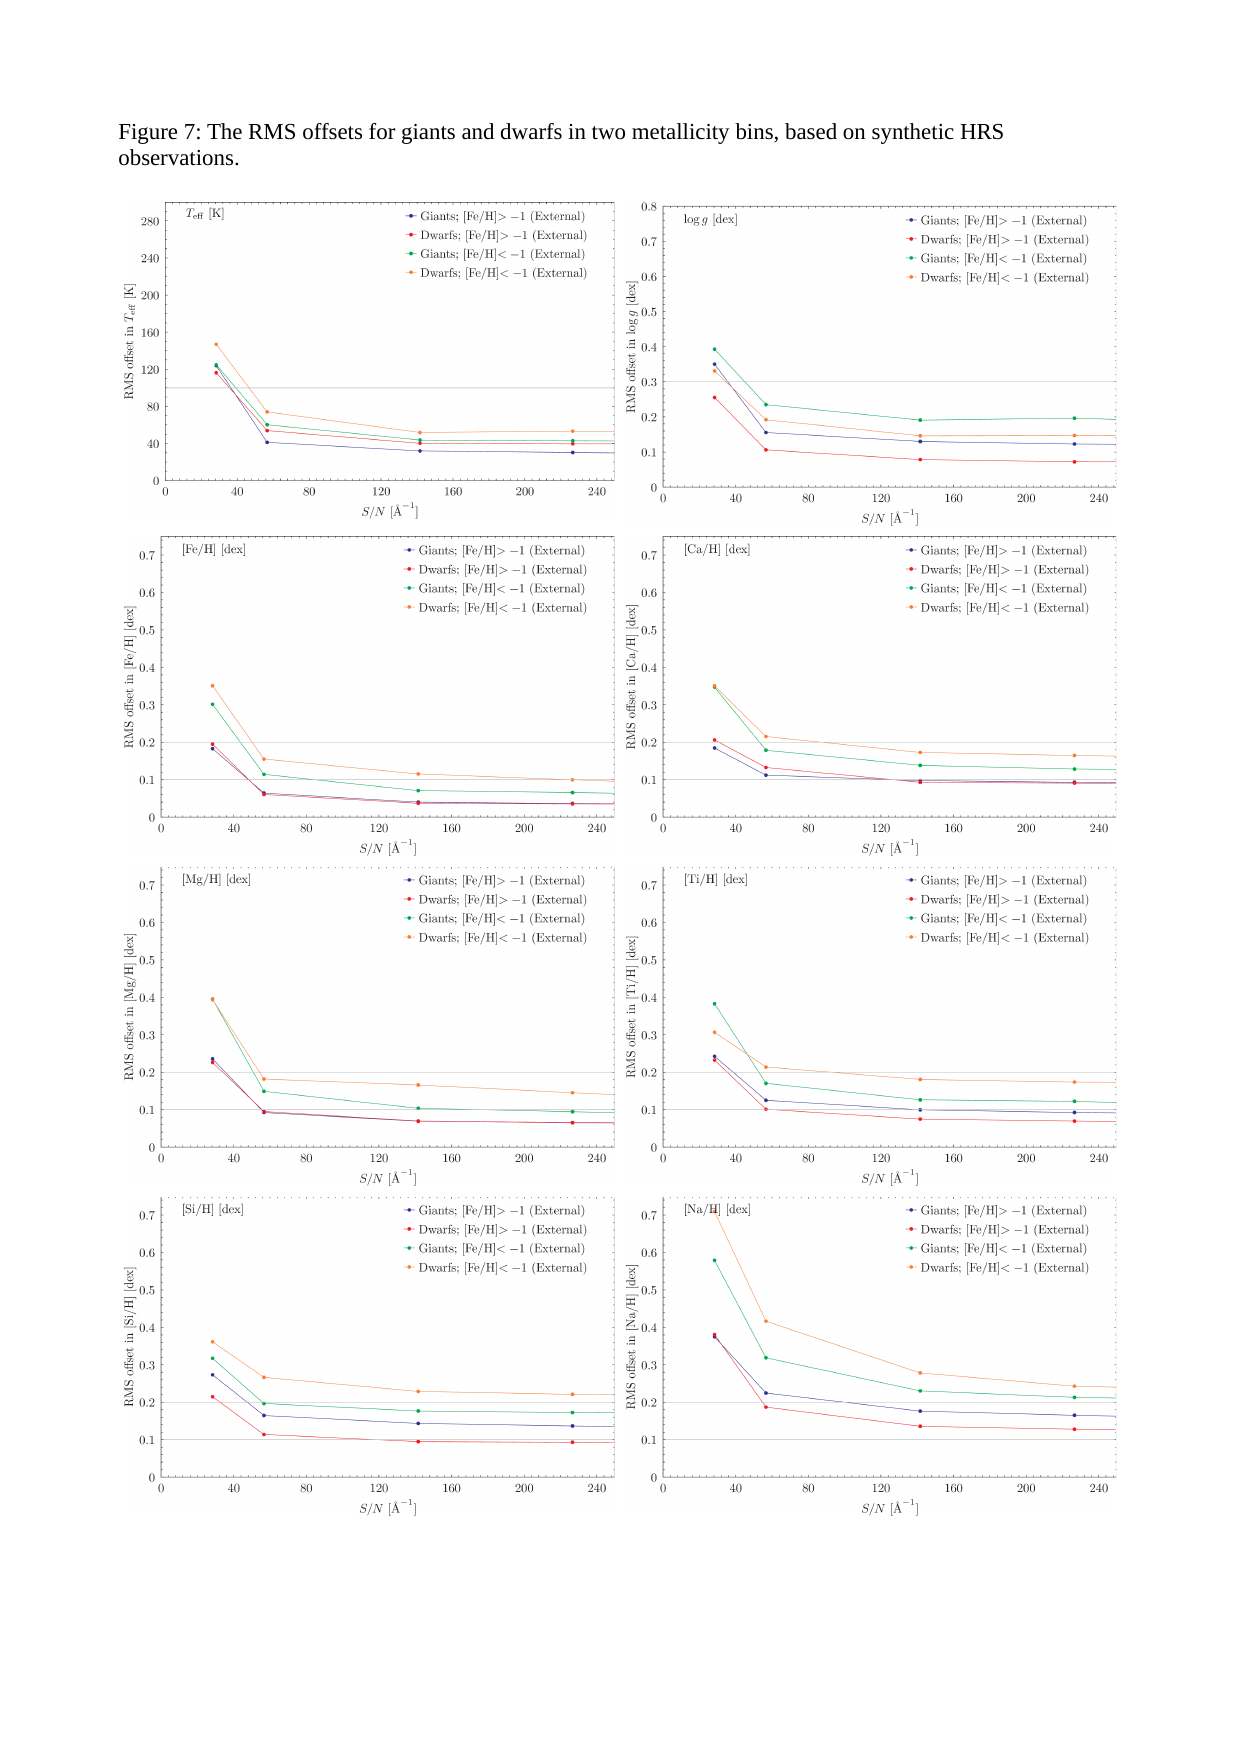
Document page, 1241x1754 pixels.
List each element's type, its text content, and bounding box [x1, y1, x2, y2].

table_cell [118, 861, 620, 1191]
table_header [118, 197, 620, 531]
picture [123, 867, 615, 1186]
table_cell [118, 531, 620, 861]
table_cell [620, 861, 1122, 1191]
picture [625, 867, 1117, 1186]
picture [625, 202, 1117, 526]
picture [123, 1197, 615, 1516]
table_cell [620, 1191, 1122, 1521]
picture [123, 202, 615, 519]
picture [123, 536, 615, 856]
table_header [620, 197, 1122, 531]
table_cell [620, 531, 1122, 861]
table_cell [118, 1191, 620, 1521]
picture [625, 536, 1117, 856]
text Figure 7: The RMS offsets for giants and dwarfs in two metallicity bins, based on synthetic HRS observations. [118, 118, 1122, 171]
picture [625, 1197, 1117, 1516]
